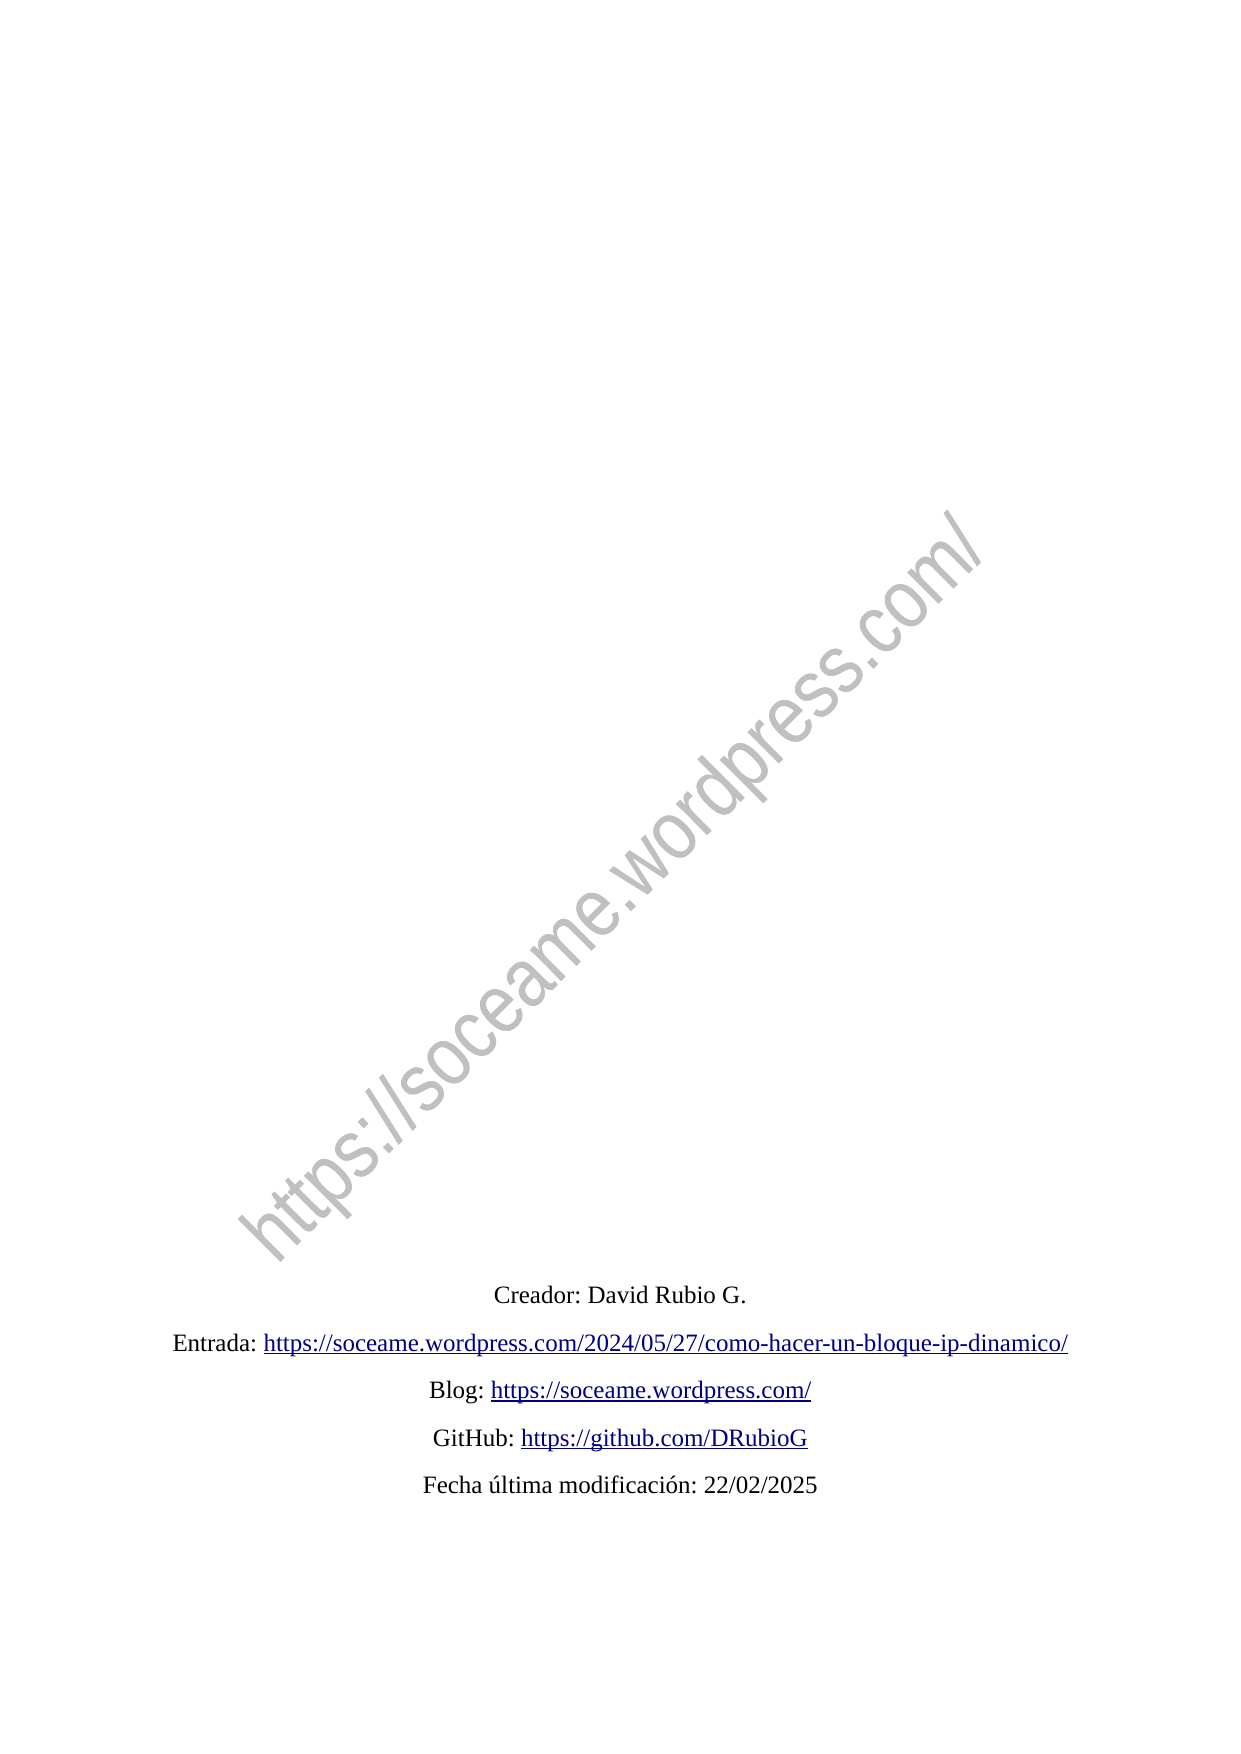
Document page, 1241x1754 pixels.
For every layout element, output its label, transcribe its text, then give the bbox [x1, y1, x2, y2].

text GitHub: https://github.com/DRubioG [118, 1423, 1122, 1452]
text Entrada: https://soceame.wordpress.com/2024/05/27/como-hacer-un-bloque-ip-dinamico/ [118, 1328, 1122, 1357]
text Creador: David Rubio G. [118, 1280, 1122, 1309]
text Blog: https://soceame.wordpress.com/ [118, 1375, 1122, 1404]
text Fecha última modificación: 22/02/2025 [118, 1471, 1122, 1499]
